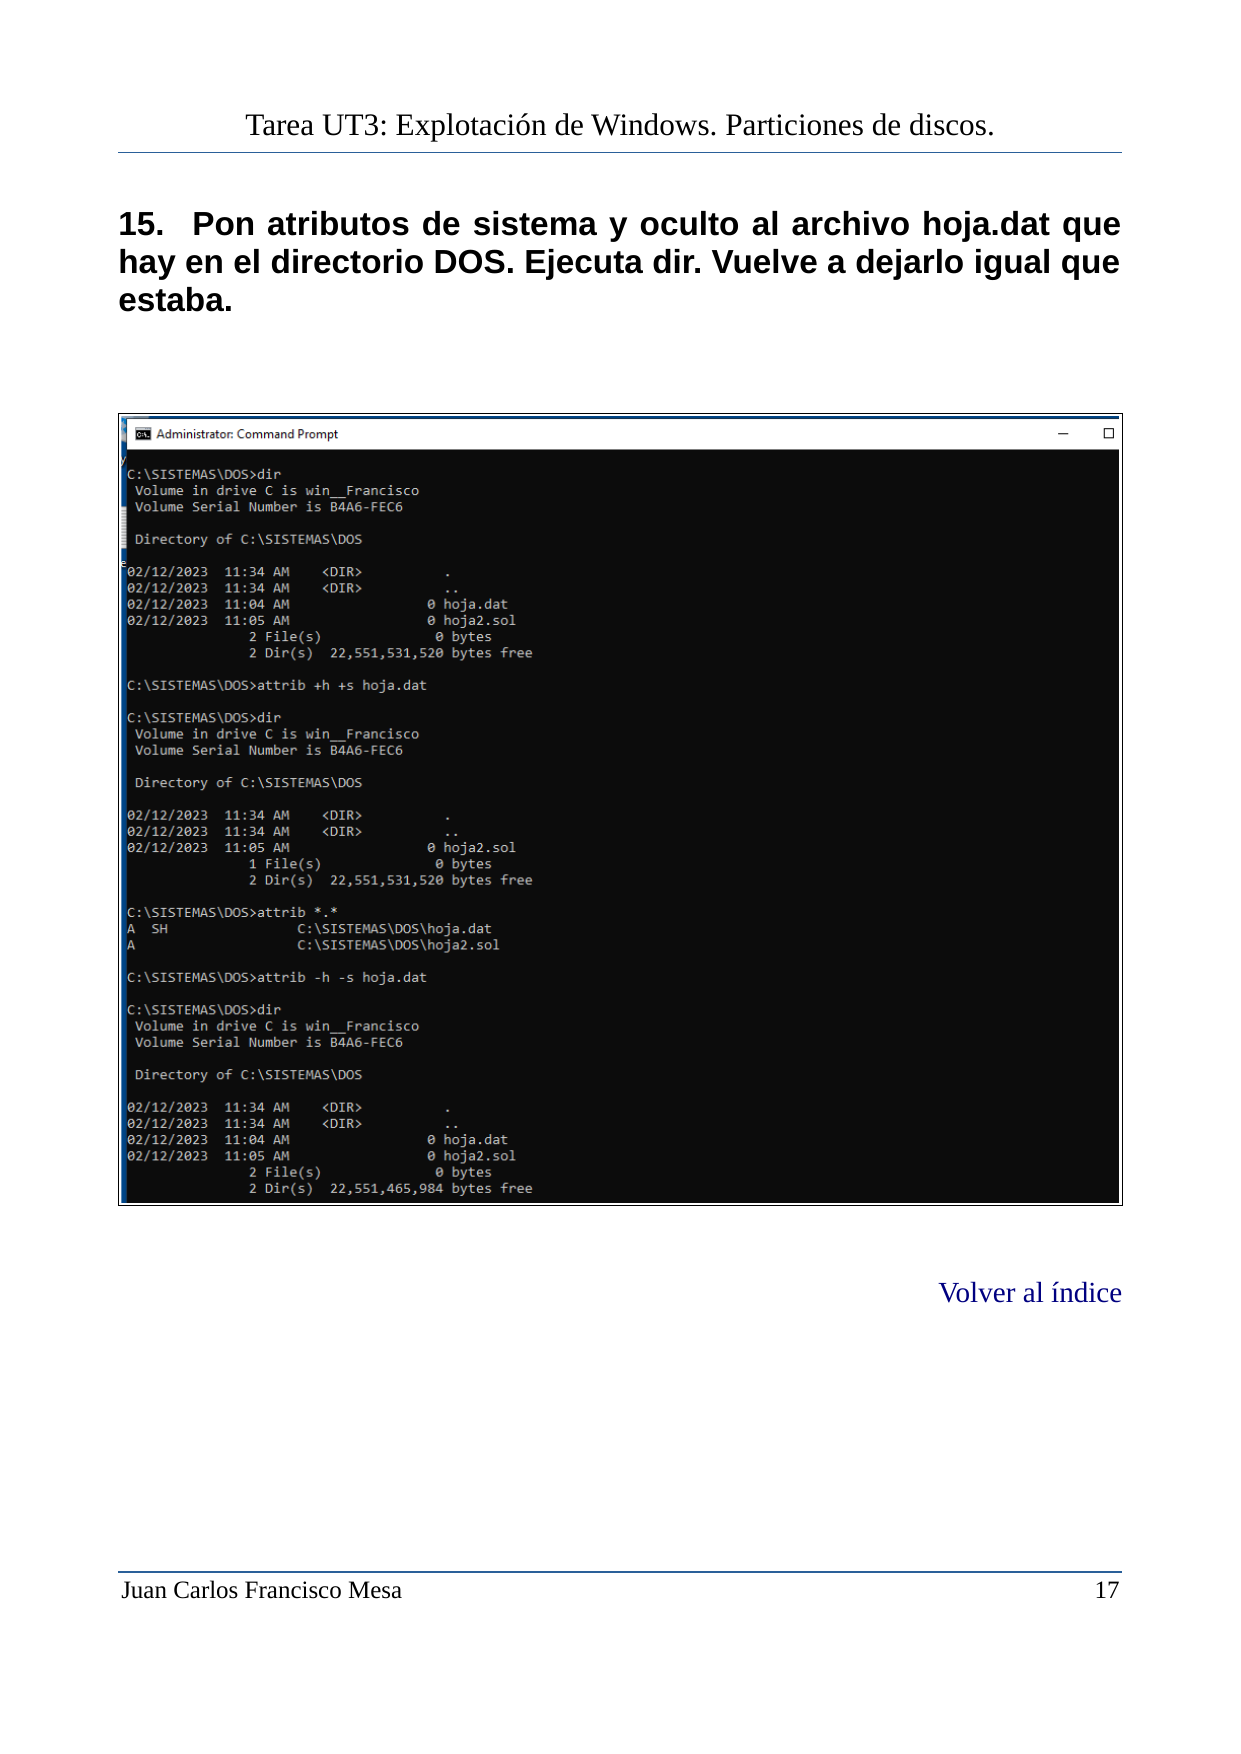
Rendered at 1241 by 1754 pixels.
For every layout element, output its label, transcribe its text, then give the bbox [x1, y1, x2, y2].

picture [121, 416, 1119, 1203]
text Volver al índice [118, 1276, 1122, 1309]
subtitle 15. Pon atributos de sistema y oculto al archivo hoja.dat que hay en el directorio DOS. Ejecuta dir. Vuelve a dejarlo igual que estaba. [118, 204, 1122, 319]
